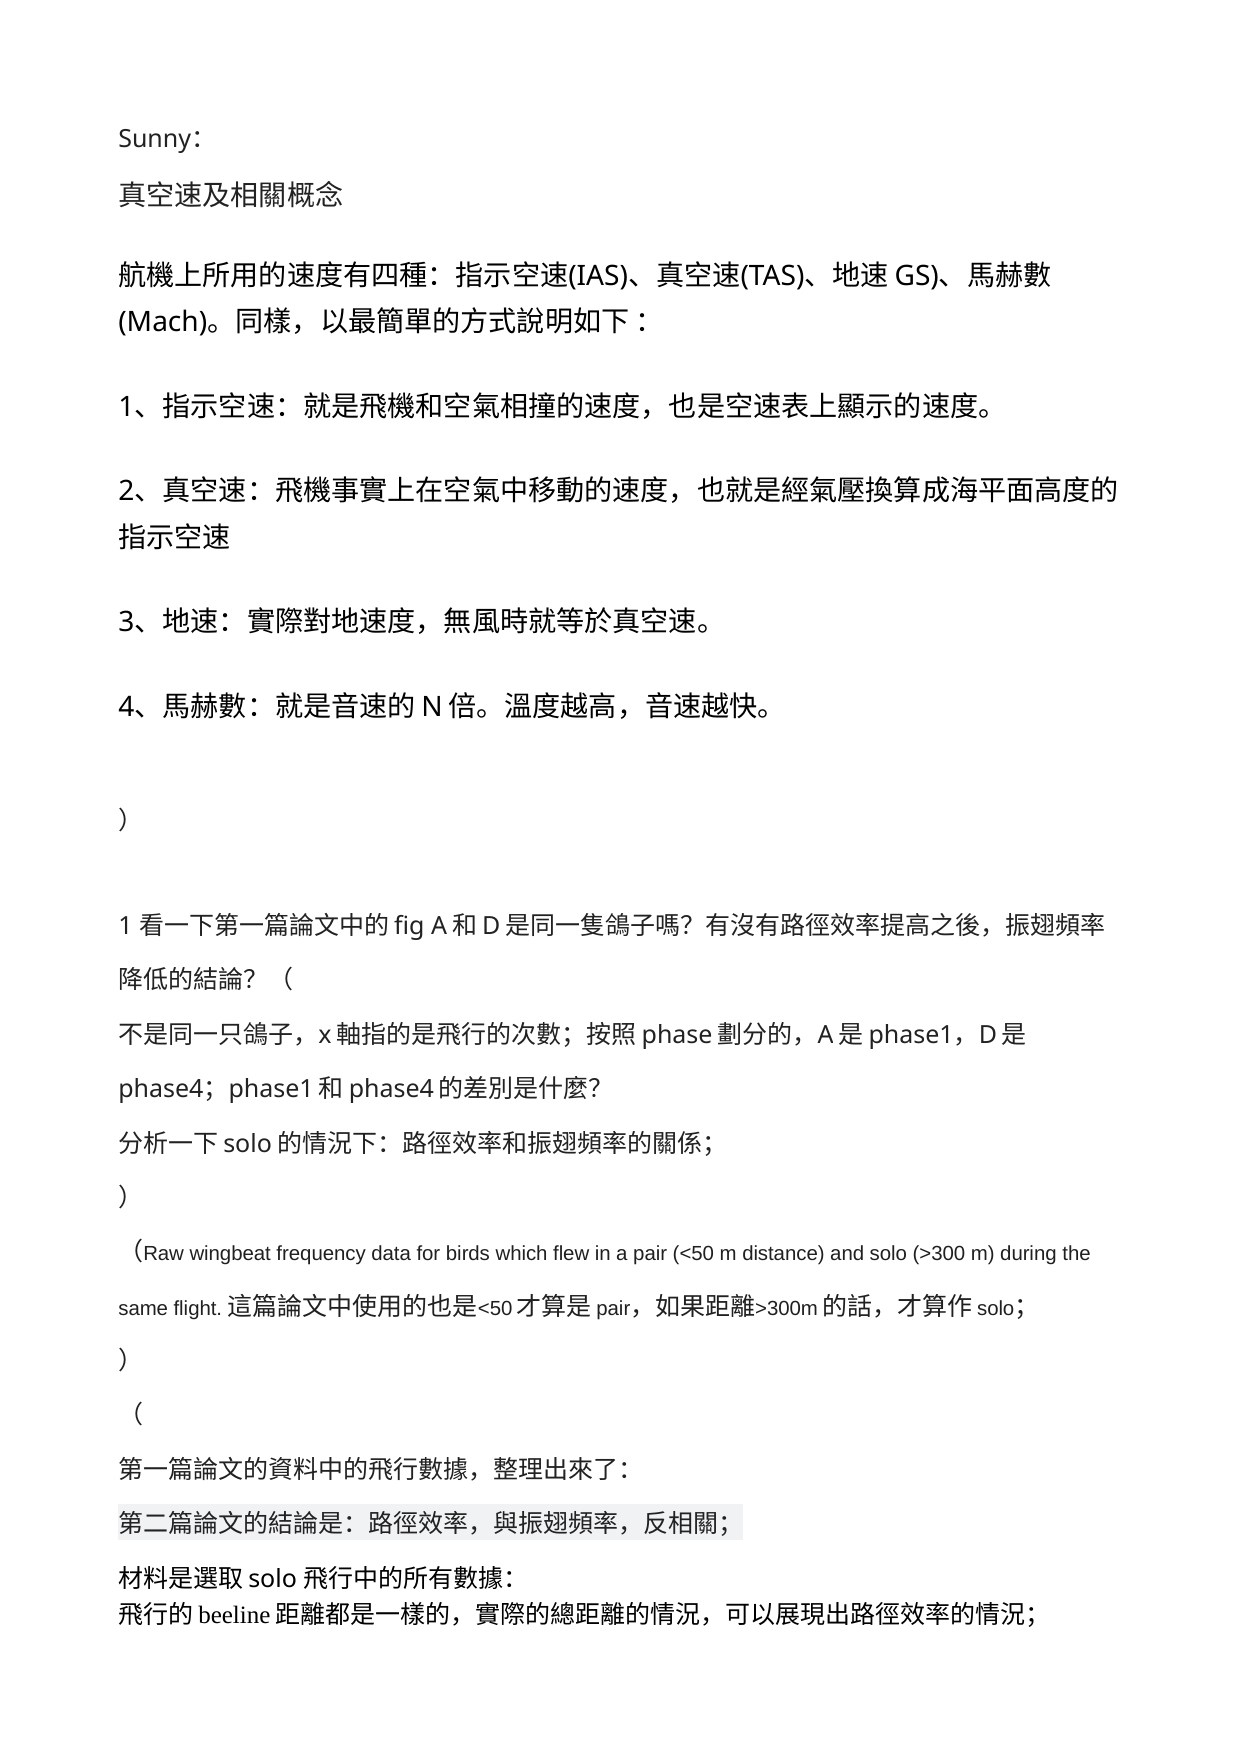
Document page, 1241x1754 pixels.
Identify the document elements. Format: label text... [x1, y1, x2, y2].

text 2、真空速：飛機事實上在空氣中移動的速度，也就是經氣壓換算成海平面高度的指示空速 [118, 468, 1122, 556]
text 材料是選取solo 飛行中的所有數據： [118, 1558, 1122, 1594]
text 3、地速：實際對地速度，無風時就等於真空速。 [118, 599, 1122, 640]
text ） [118, 800, 1122, 836]
text （ [118, 1395, 1122, 1431]
text 第二篇論文的結論是：路徑效率，與振翅頻率，反相關； [118, 1504, 1122, 1540]
text 1 看一下第一篇論文中的fig A和D是同一隻鴿子嗎？有沒有路徑效率提高之後，振翅頻率降低的結論？（ [118, 906, 1122, 996]
text 第一篇論文的資料中的飛行數據，整理出來了： [118, 1449, 1122, 1486]
text 4、馬赫數：就是音速的N倍。溫度越高，音速越快。 [118, 683, 1122, 724]
text ） [118, 1341, 1122, 1377]
text 1、指示空速：就是飛機和空氣相撞的速度，也是空速表上顯示的速度。 [118, 383, 1122, 424]
text 分析一下solo的情況下：路徑效率和振翅頻率的關係； [118, 1123, 1122, 1159]
text ） [118, 1177, 1122, 1214]
text 飛行的beeline距離都是一樣的，實際的總距離的情況，可以展現出路徑效率的情況； [118, 1594, 1122, 1631]
text （Raw wingbeat frequency data for birds which flew in a pair (<50 m distance) and solo (>300 m) during the same flight. 這篇論文中使用的也是<50才算是pair，如果距離>300m的話，才算作solo； [118, 1232, 1122, 1322]
text 航機上所用的速度有四種：指示空速(IAS)、真空速(TAS)、地速GS)、馬赫數(Mach)。同樣，以最簡單的方式說明如下 ： [118, 252, 1122, 340]
text Sunny： [118, 118, 1122, 154]
subtitle 真空速及相關概念 [118, 172, 1122, 213]
text 不是同一只鴿子，x軸指的是飛行的次數；按照phase劃分的，A是phase1，D是phase4；phase1和phase4的差別是什麼？ [118, 1014, 1122, 1105]
